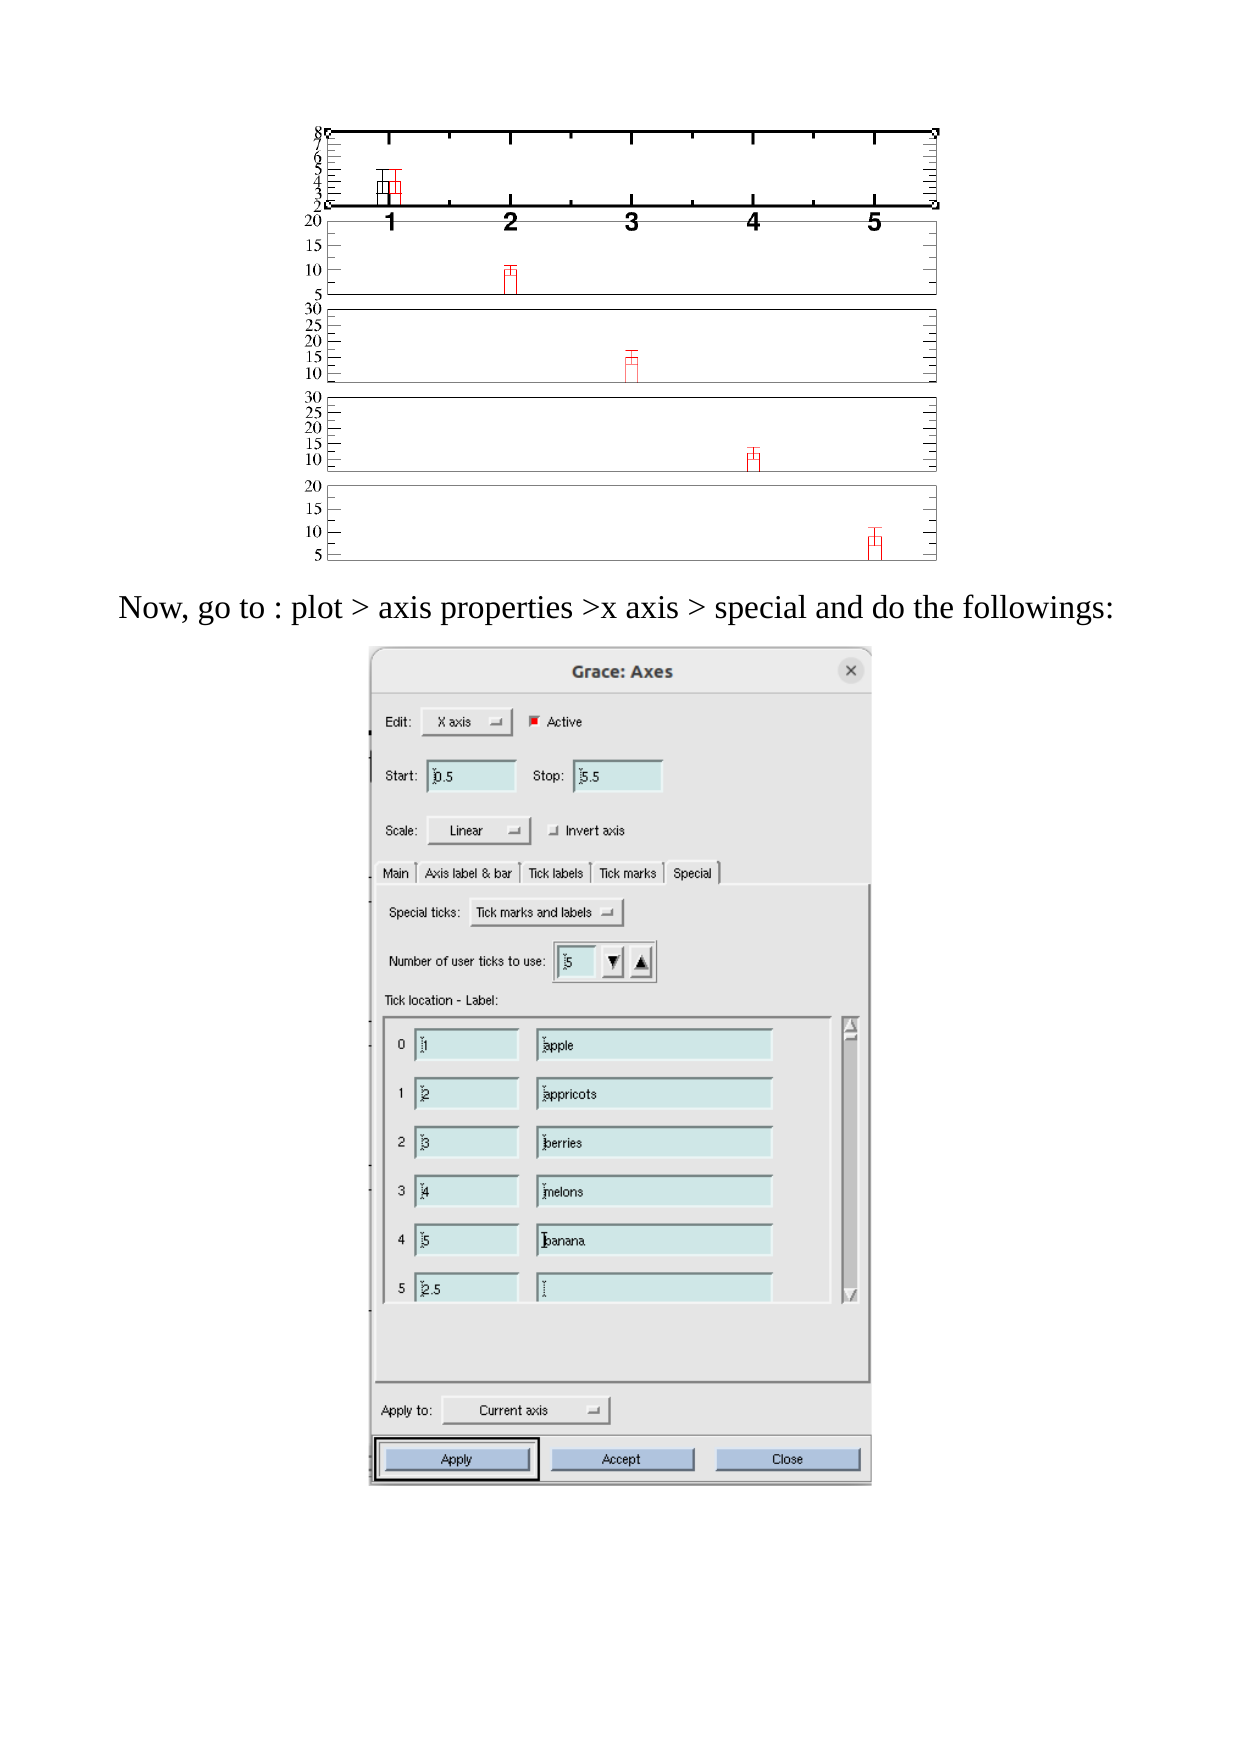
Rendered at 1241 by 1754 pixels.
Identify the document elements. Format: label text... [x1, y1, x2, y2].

text Now, go to : plot > axis properties >x axis > special and do the followings: [118, 587, 1122, 626]
picture [292, 118, 948, 578]
picture [368, 646, 872, 1486]
